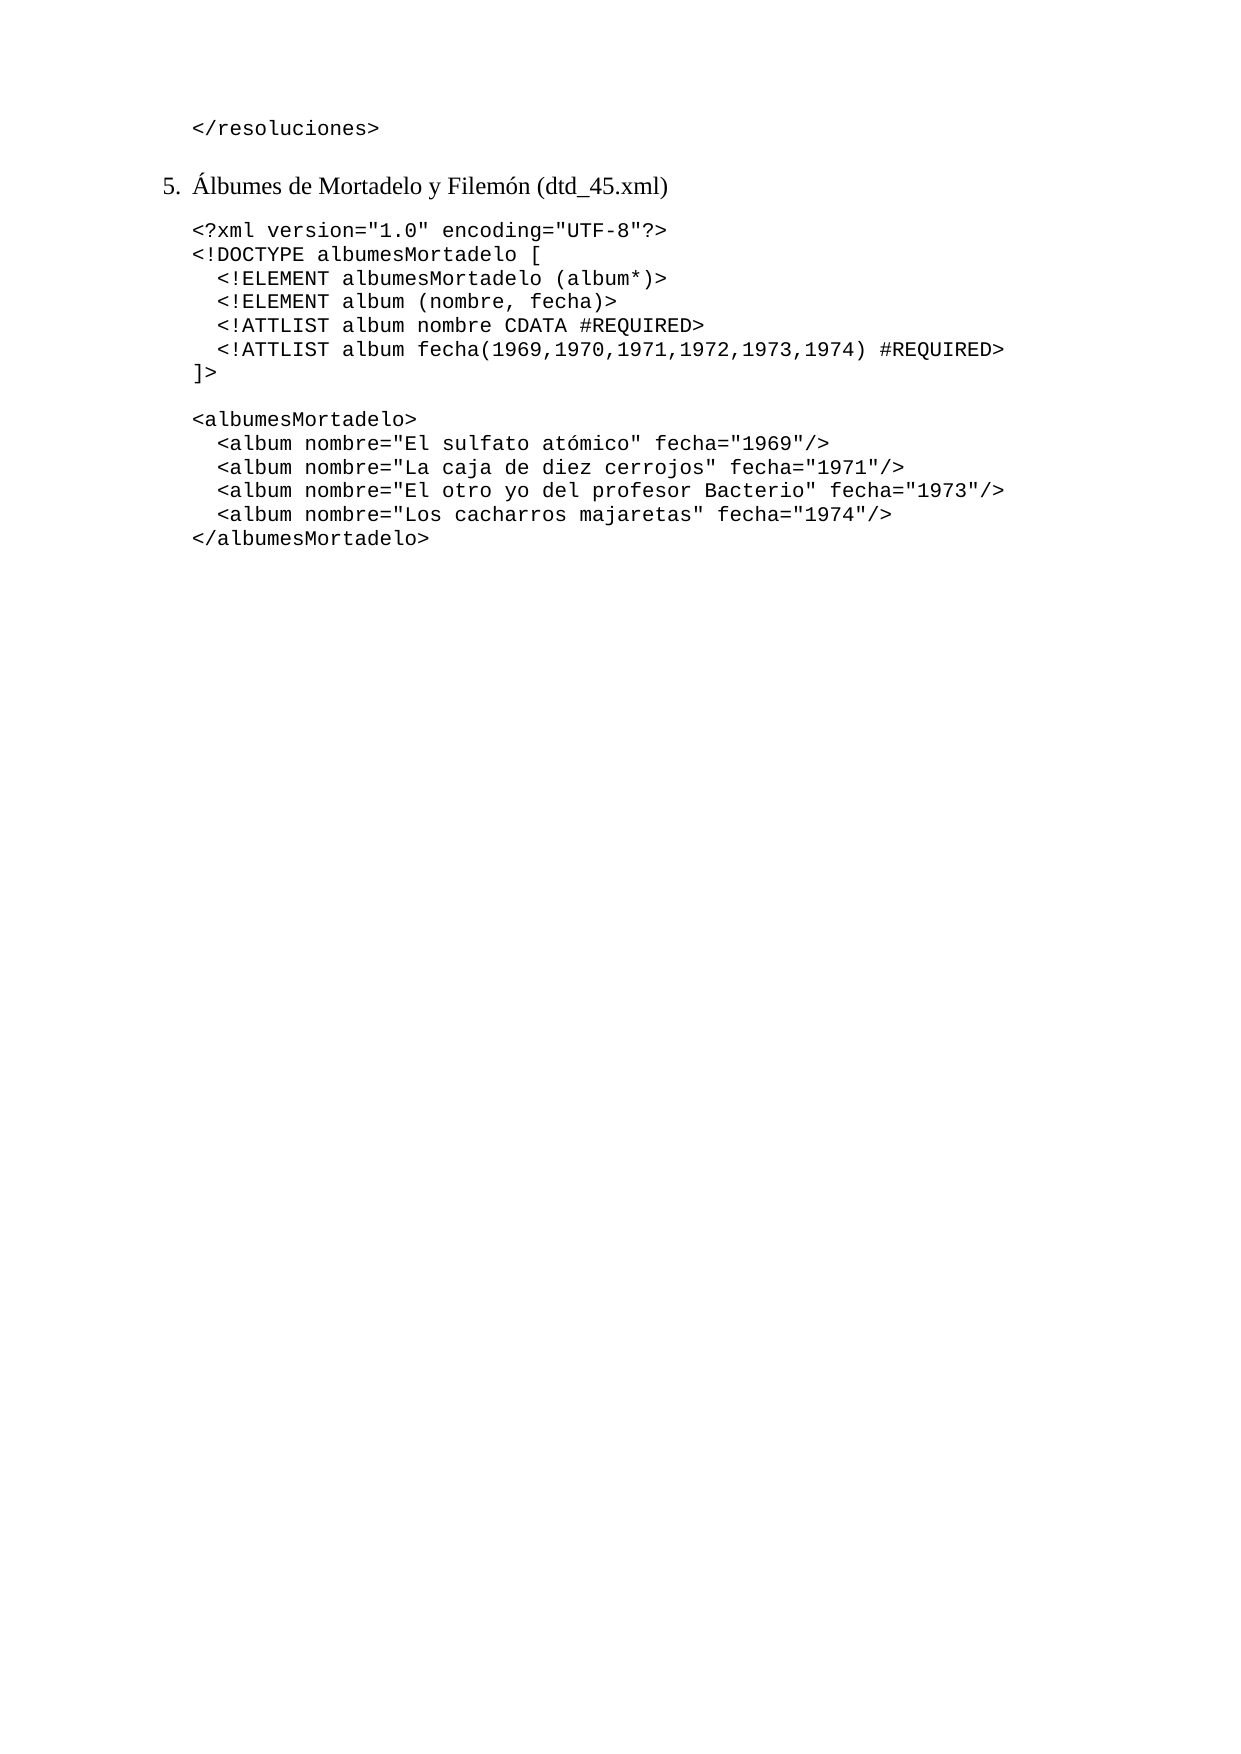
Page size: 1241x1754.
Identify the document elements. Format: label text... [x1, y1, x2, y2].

list <album nombre="El sulfato atómico" fecha="1969"/> [162, 433, 1122, 457]
list ]> [162, 362, 1122, 386]
list </albumesMortadelo> [162, 528, 1122, 551]
list <!ATTLIST album fecha(1969,1970,1971,1972,1973,1974) #REQUIRED> [162, 338, 1122, 362]
list <album nombre="La caja de diez cerrojos" fecha="1971"/> [162, 457, 1122, 480]
list </resoluciones> [162, 118, 1122, 142]
list <!ELEMENT albumesMortadelo (album*)> [162, 268, 1122, 291]
list <!ATTLIST album nombre CDATA #REQUIRED> [162, 315, 1122, 338]
list <!ELEMENT album (nombre, fecha)> [162, 291, 1122, 315]
list <album nombre="El otro yo del profesor Bacterio" fecha="1973"/> [162, 480, 1122, 504]
list <!DOCTYPE albumesMortadelo [ [162, 244, 1122, 268]
list Álbumes de Mortadelo y Filemón (dtd_45.xml) [162, 171, 1122, 200]
list <album nombre="Los cacharros majaretas" fecha="1974"/> [162, 504, 1122, 528]
list <?xml version="1.0" encoding="UTF-8"?> [162, 220, 1122, 244]
list <albumesMortadelo> [162, 409, 1122, 433]
